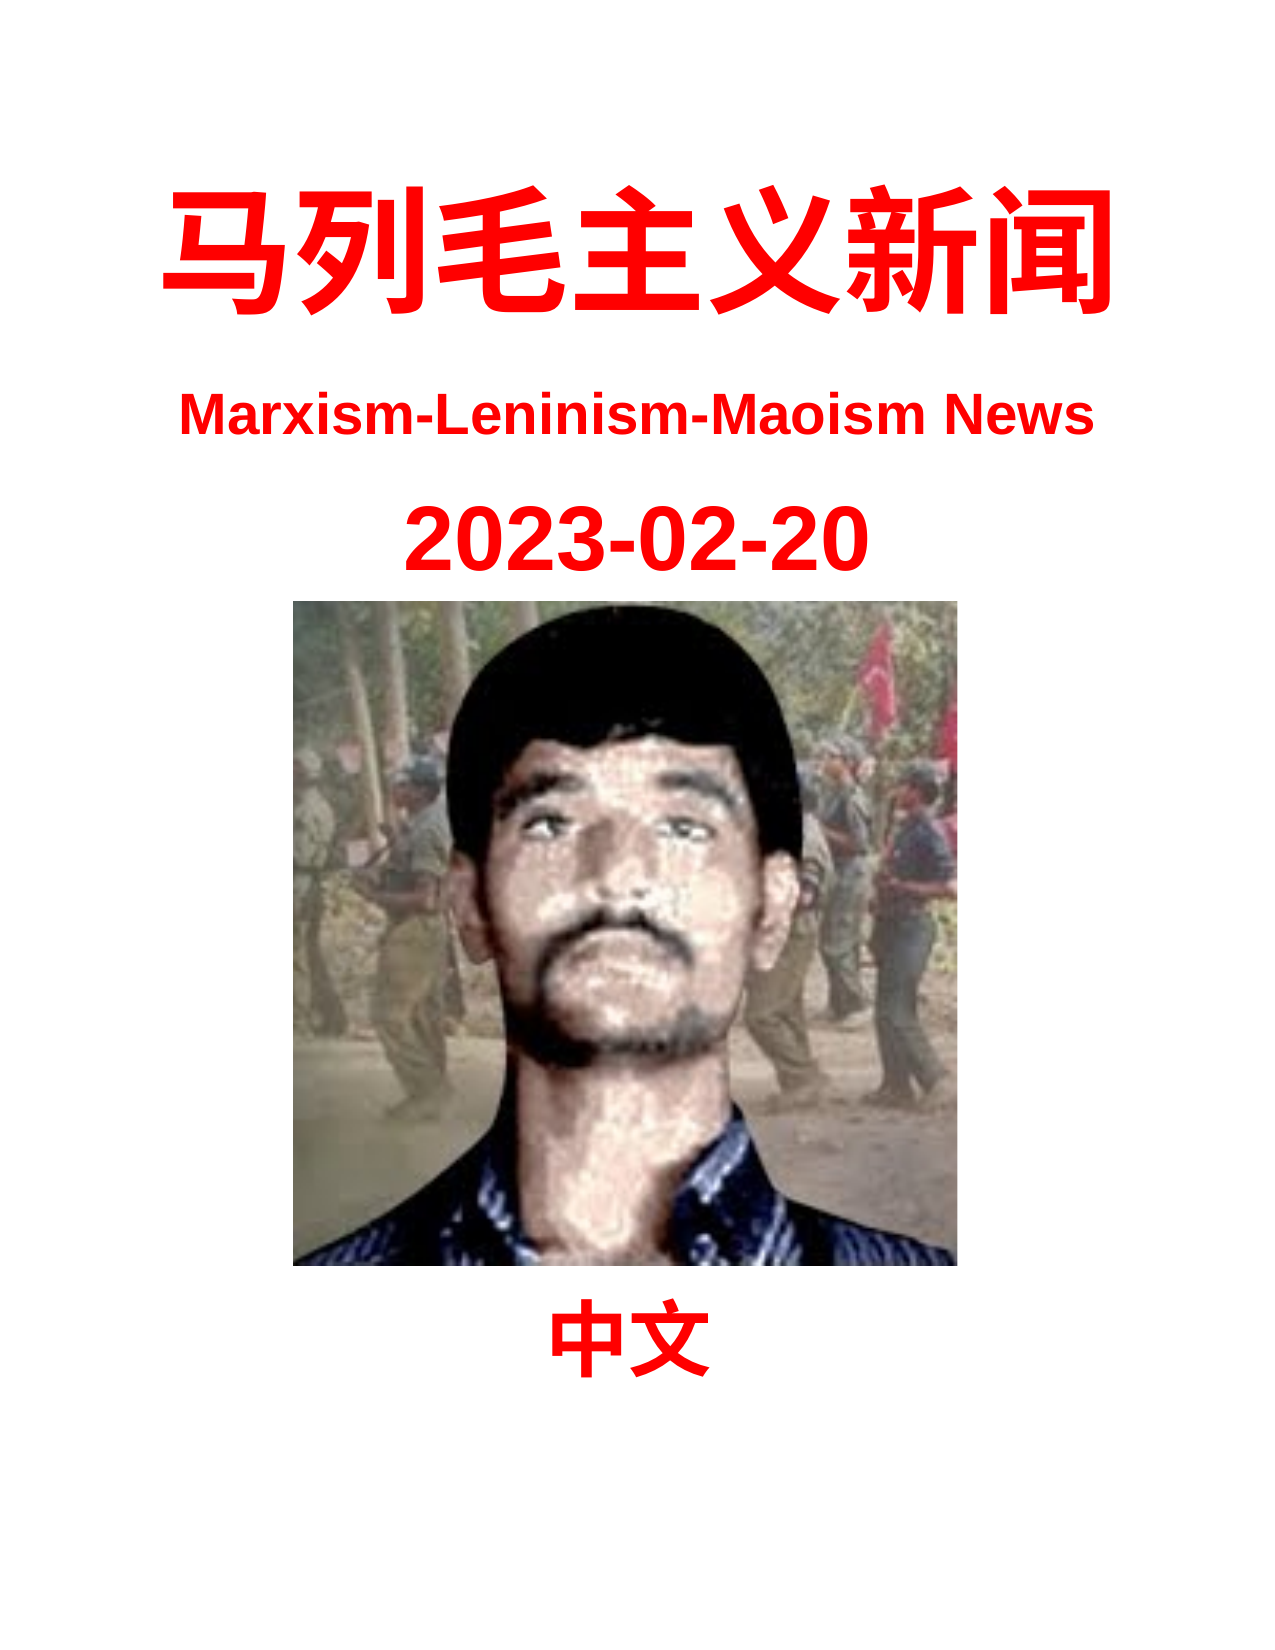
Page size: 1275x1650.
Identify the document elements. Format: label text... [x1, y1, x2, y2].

picture [293, 601, 958, 1266]
subtitle 马列毛主义新闻 [118, 143, 1157, 342]
subtitle 2023-02-20 [118, 484, 1157, 590]
subtitle Marxism-Leninism-Maoism News [118, 380, 1157, 447]
subtitle 中文 [118, 1274, 1157, 1395]
